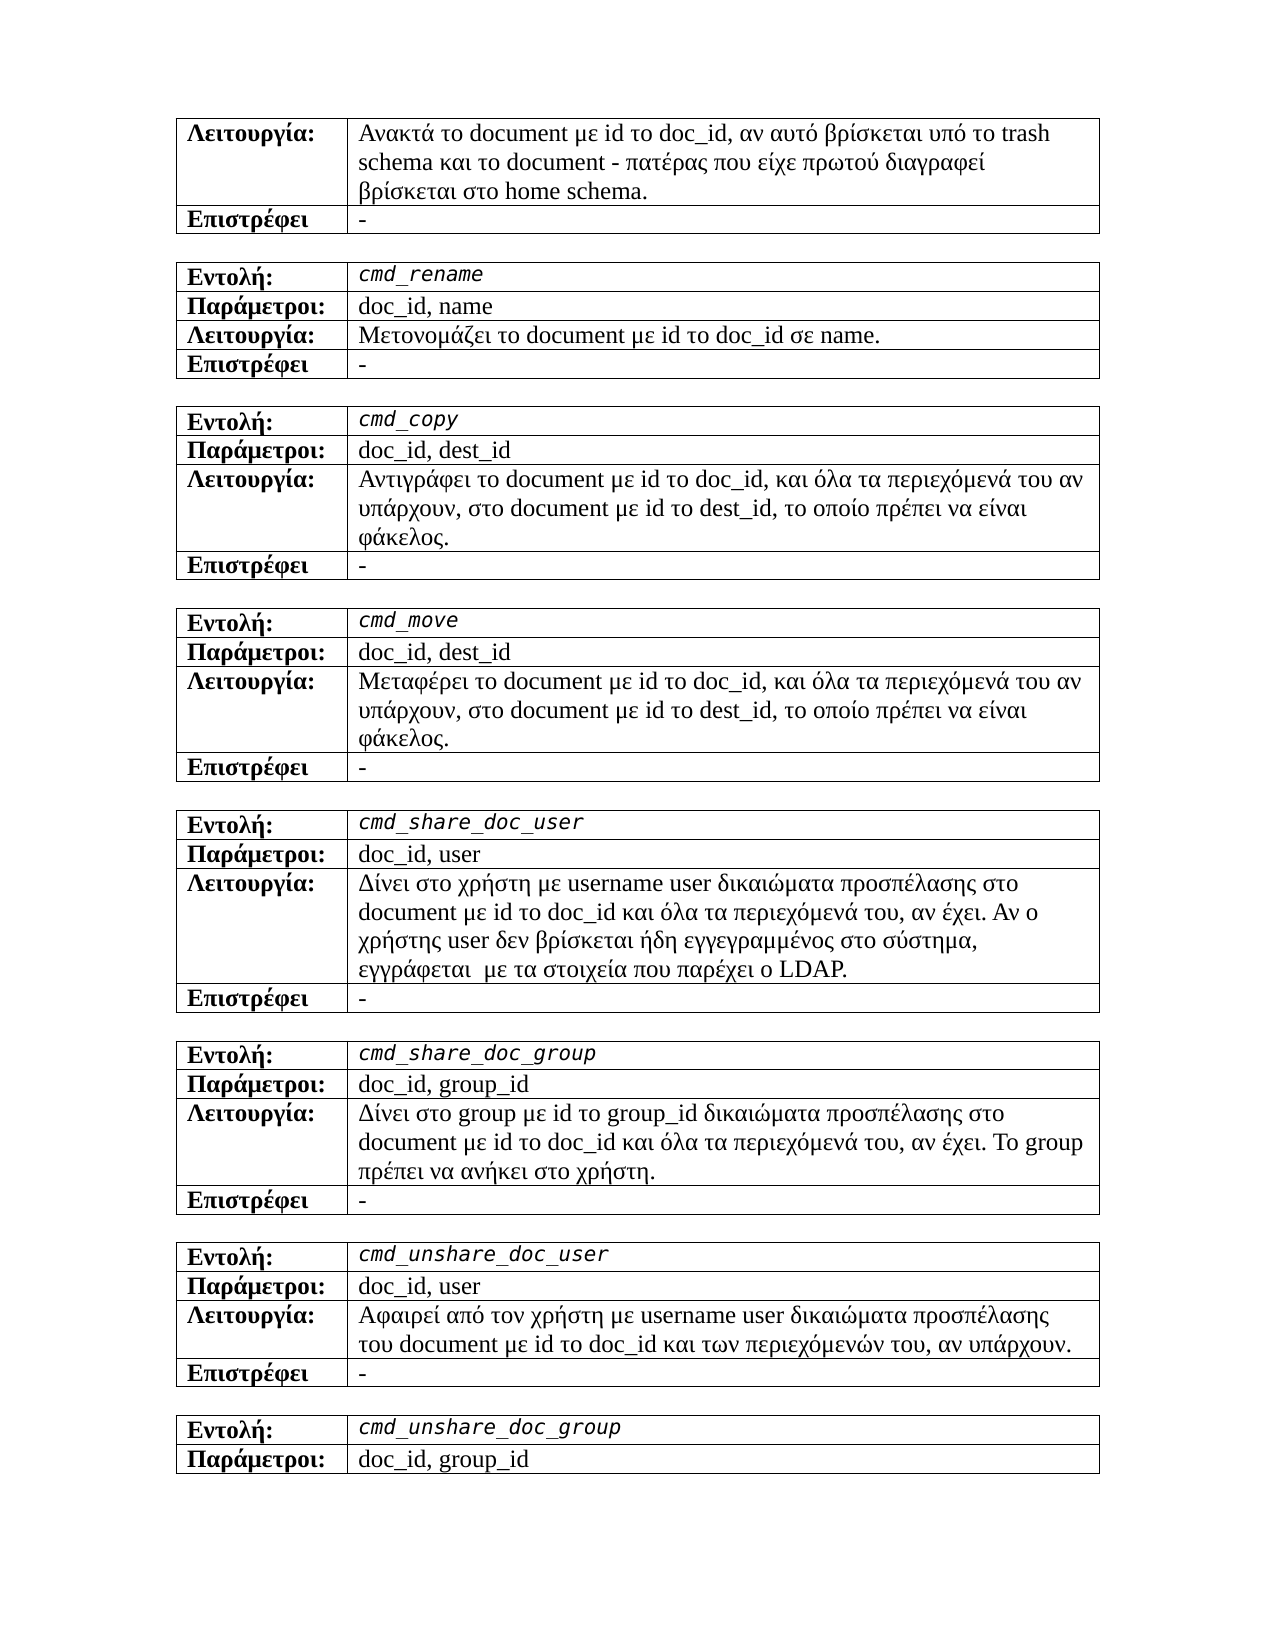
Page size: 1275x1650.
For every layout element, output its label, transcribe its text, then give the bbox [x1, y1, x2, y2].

table_header cmd_share_doc_user [348, 811, 1099, 839]
table_cell doc_id, group_id [348, 1445, 1099, 1473]
table_header Εντολή: [177, 407, 347, 435]
table_cell Παράμετροι: [177, 1445, 347, 1473]
table_cell doc_id, user [348, 840, 1099, 868]
table_cell - [348, 206, 1099, 233]
table_cell doc_id, user [348, 1272, 1099, 1300]
table_header cmd_share_doc_group [348, 1042, 1099, 1069]
table_header Εντολή: [177, 609, 347, 637]
table_cell - [348, 1359, 1099, 1386]
table_header cmd_move [348, 609, 1099, 637]
table_cell - [348, 552, 1099, 579]
table_cell Παράμετροι: [177, 1272, 347, 1300]
table_header Εντολή: [177, 1243, 347, 1271]
table_cell Λειτουργία: [177, 119, 347, 204]
table_cell Λειτουργία: [177, 1301, 347, 1358]
table_header Εντολή: [177, 1416, 347, 1444]
table_cell doc_id, dest_id [348, 638, 1099, 666]
table_header cmd_copy [348, 407, 1099, 435]
table_cell Ανακτά το document με id το doc_id, αν αυτό βρίσκεται υπό το trash schema και το document - πατέρας που είχε πρωτού διαγραφεί βρίσκεται στο home schema. [348, 119, 1099, 204]
table_cell Παράμετροι: [177, 638, 347, 666]
table_cell - [348, 1186, 1099, 1213]
table_cell Επιστρέφει [177, 1359, 347, 1386]
table_cell Παράμετροι: [177, 292, 347, 320]
table_cell Λειτουργία: [177, 465, 347, 551]
table_header cmd_unshare_doc_group [348, 1416, 1099, 1444]
table_cell doc_id, dest_id [348, 436, 1099, 464]
table_header Εντολή: [177, 1042, 347, 1069]
table_cell - [348, 350, 1099, 378]
table_cell Λειτουργία: [177, 1099, 347, 1184]
table_cell Μεταφέρει το document με id το doc_id, και όλα τα περιεχόμενά του αν υπάρχουν, στο document με id το dest_id, το οποίο πρέπει να είναι φάκελος. [348, 667, 1099, 752]
table_header cmd_rename [348, 263, 1099, 291]
table_cell Δίνει στο χρήστη με username user δικαιώματα προσπέλασης στο document με id το doc_id και όλα τα περιεχόμενά του, αν έχει. Αν ο χρήστης user δεν βρίσκεται ήδη εγγεγραμμένος στο σύστημα, εγγράφεται με τα στοιχεία που παρέχει ο LDAP. [348, 869, 1099, 983]
table_cell Λειτουργία: [177, 321, 347, 349]
table_header Εντολή: [177, 811, 347, 839]
table_header Εντολή: [177, 263, 347, 291]
table_cell doc_id, name [348, 292, 1099, 320]
table_cell Αντιγράφει το document με id το doc_id, και όλα τα περιεχόμενά του αν υπάρχουν, στο document με id το dest_id, το οποίο πρέπει να είναι φάκελος. [348, 465, 1099, 551]
table_cell Παράμετροι: [177, 436, 347, 464]
table_cell Αφαιρεί από τον χρήστη με username user δικαιώματα προσπέλασης του document με id το doc_id και των περιεχόμενών του, αν υπάρχουν. [348, 1301, 1099, 1358]
table_cell doc_id, group_id [348, 1070, 1099, 1098]
table_cell Μετονομάζει το document με id το doc_id σε name. [348, 321, 1099, 349]
table_cell Επιστρέφει [177, 1186, 347, 1213]
table_cell Δίνει στο group με id το group_id δικαιώματα προσπέλασης στο document με id το doc_id και όλα τα περιεχόμενά του, αν έχει. Το group πρέπει να ανήκει στο χρήστη. [348, 1099, 1099, 1184]
table_cell - [348, 753, 1099, 781]
table_cell Επιστρέφει [177, 753, 347, 781]
table_header cmd_unshare_doc_user [348, 1243, 1099, 1271]
table_cell - [348, 984, 1099, 1012]
table_cell Παράμετροι: [177, 840, 347, 868]
table_cell Επιστρέφει [177, 984, 347, 1012]
table_cell Επιστρέφει [177, 206, 347, 233]
table_cell Παράμετροι: [177, 1070, 347, 1098]
table_cell Λειτουργία: [177, 869, 347, 983]
table_cell Επιστρέφει [177, 350, 347, 378]
table_cell Επιστρέφει [177, 552, 347, 579]
table_cell Λειτουργία: [177, 667, 347, 752]
